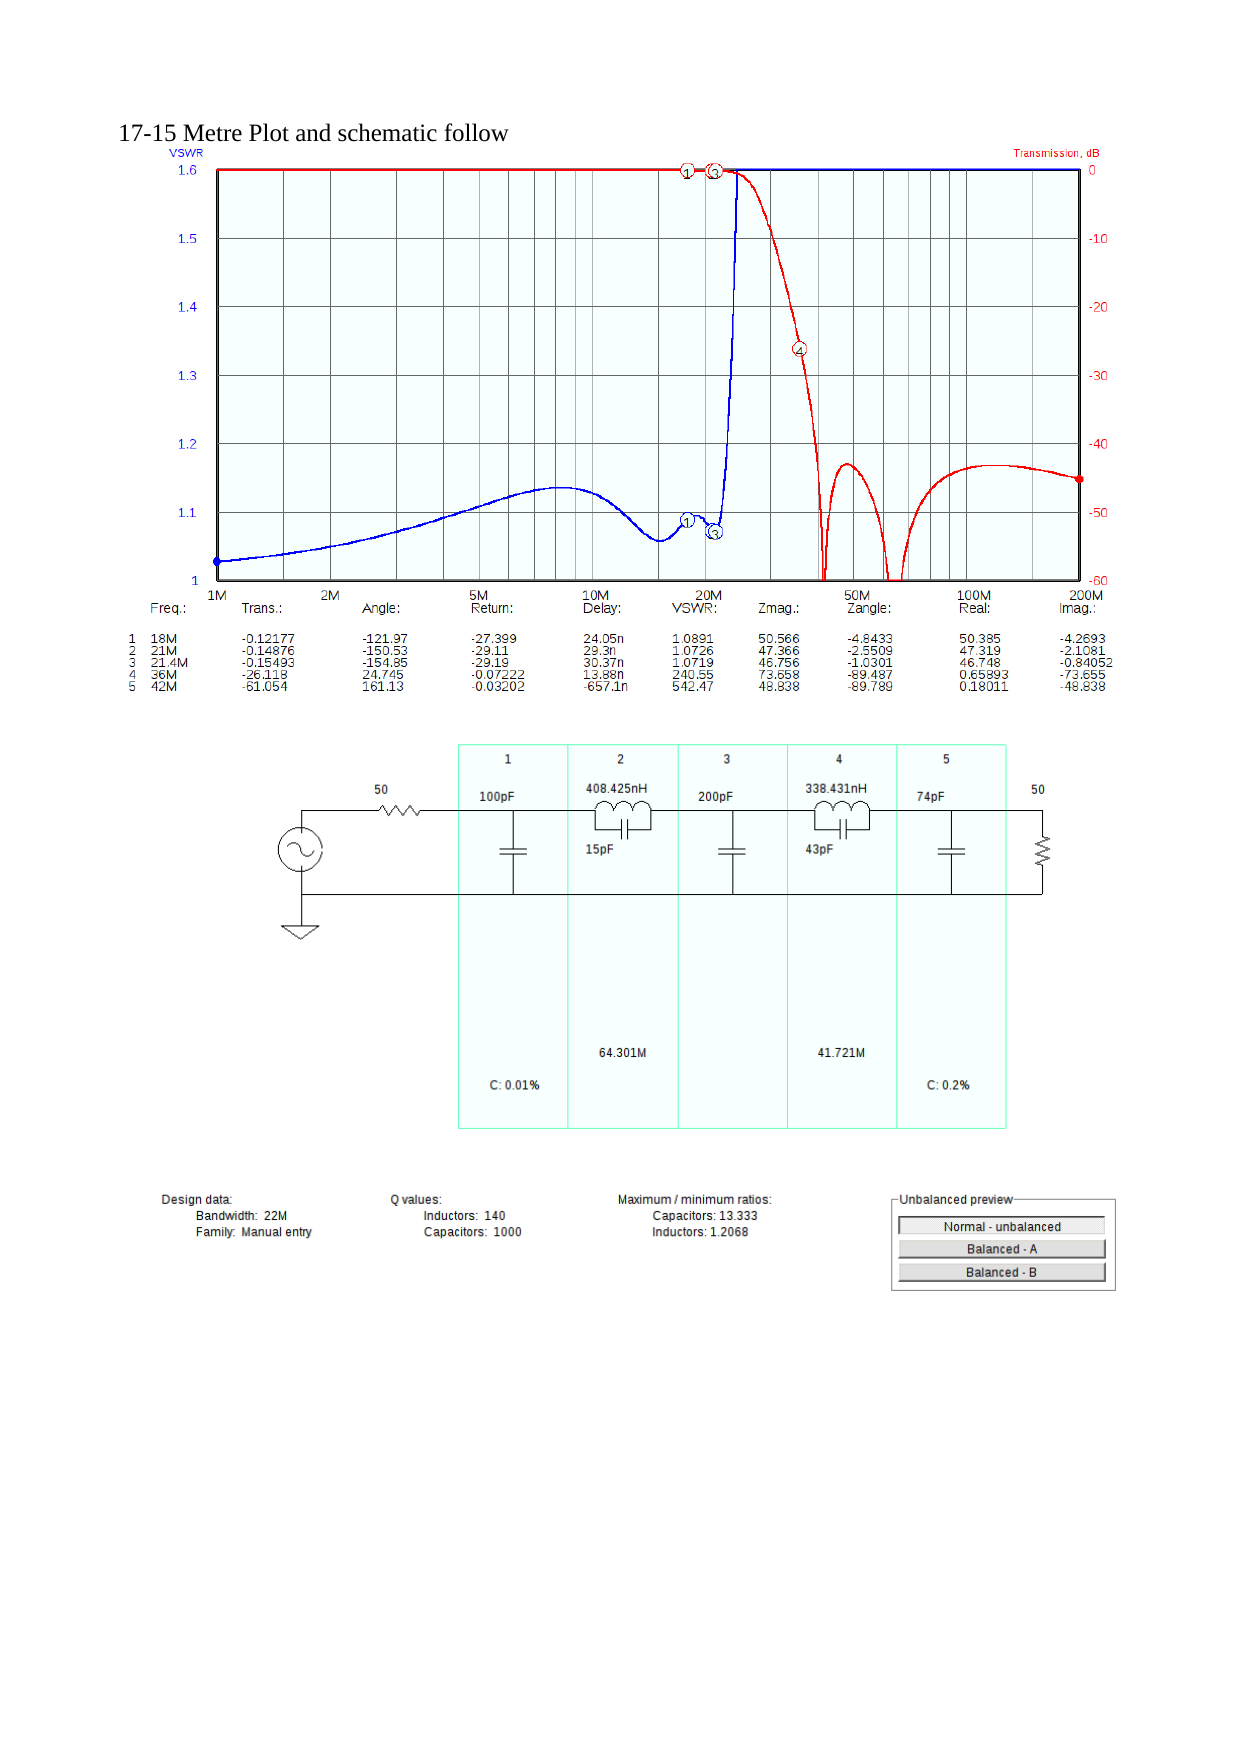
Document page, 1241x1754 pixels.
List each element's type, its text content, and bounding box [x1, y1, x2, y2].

picture [118, 146, 1123, 699]
text 17-15 Metre Plot and schematic follow [118, 118, 1122, 146]
picture [118, 727, 1123, 1298]
